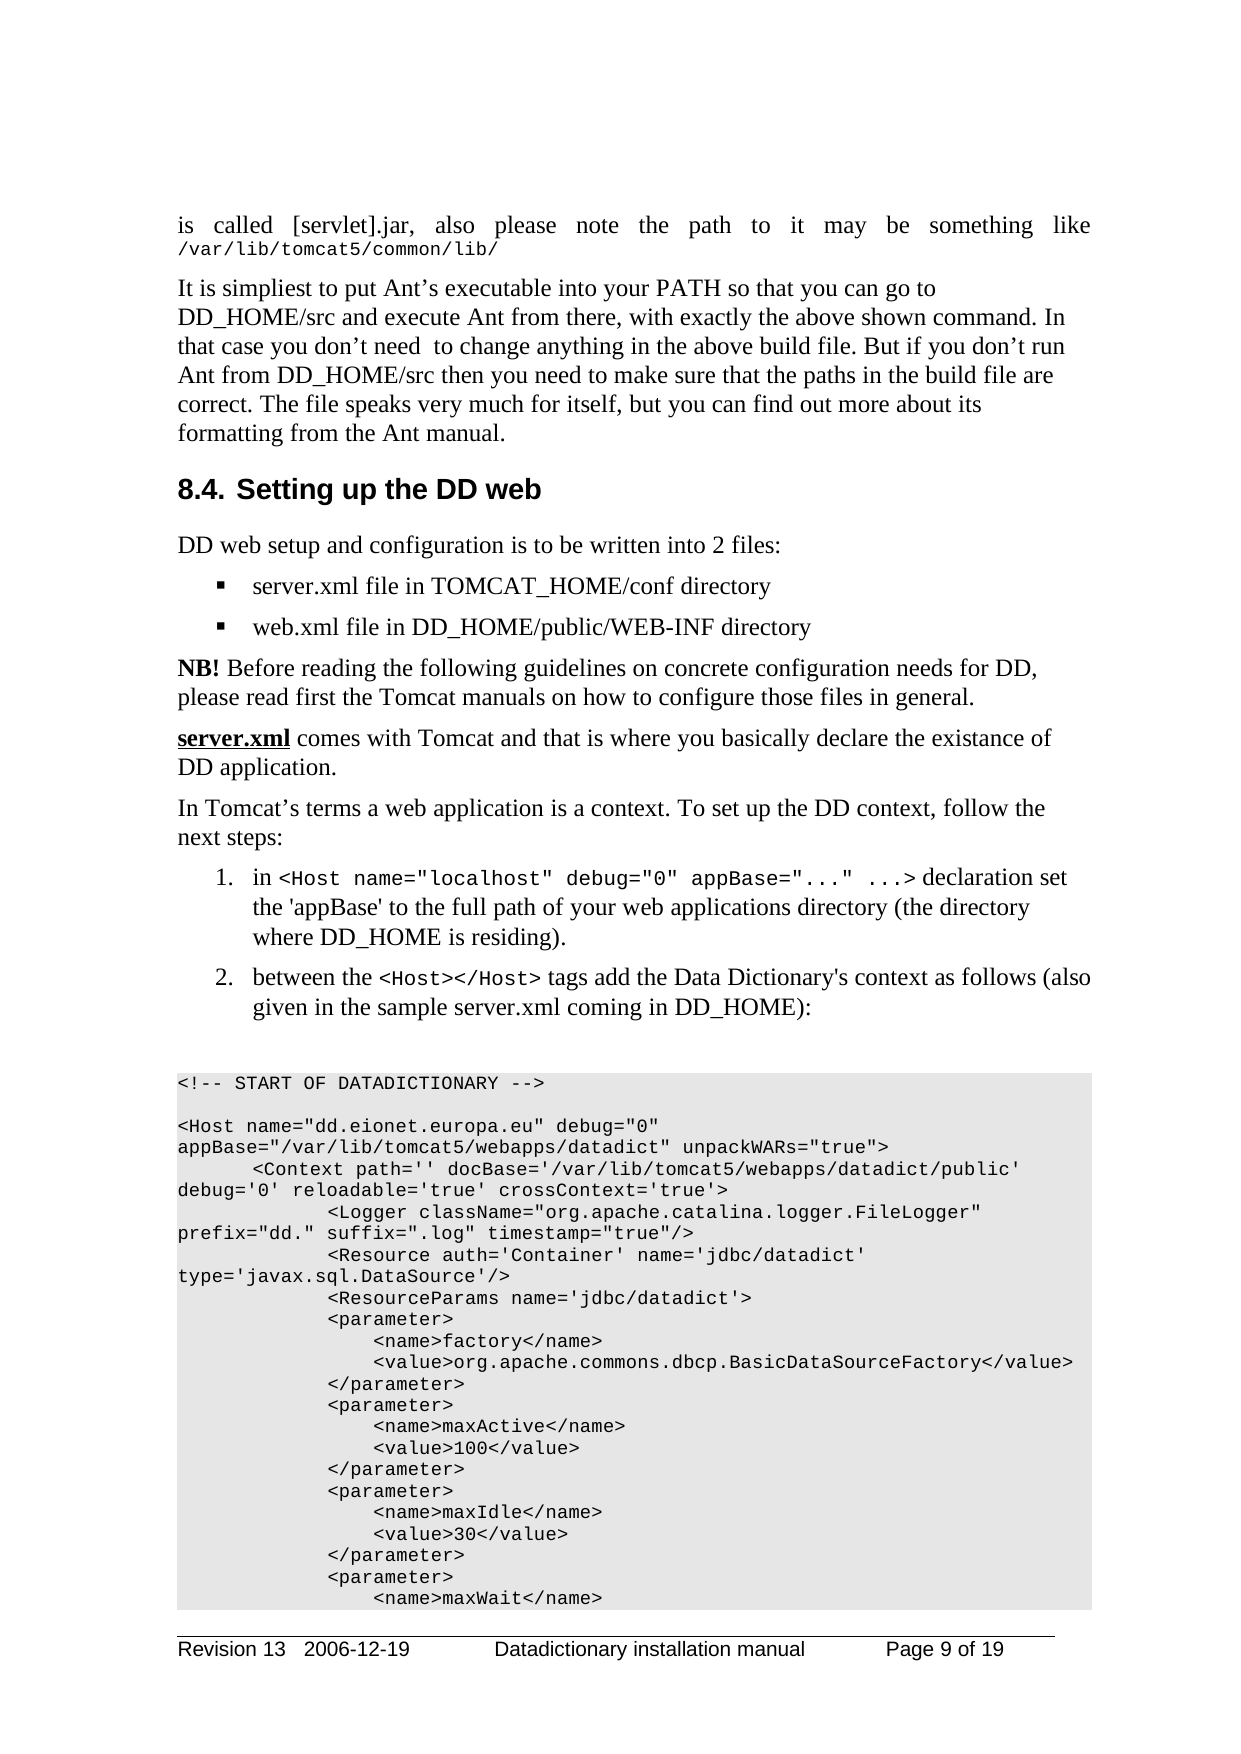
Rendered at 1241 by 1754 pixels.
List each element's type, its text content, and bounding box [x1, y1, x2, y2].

list <value>org.apache.commons.dbcp.BasicDataSourceFactory</value> [177, 1352, 1092, 1374]
list <parameter> [177, 1481, 1092, 1503]
list <name>factory</name> [177, 1331, 1092, 1352]
list <value>100</value> [177, 1438, 1092, 1460]
list web.xml file in DD_HOME/public/WEB-INF directory [215, 612, 1092, 641]
list <Context path='' docBase='/var/lib/tomcat5/webapps/datadict/public' debug='0' reloadable='true' crossContext='true'> [177, 1159, 1092, 1202]
list between the <Host></Host> tags add the Data Dictionary's context as follows (also given in the sample server.xml coming in DD_HOME): [215, 962, 1092, 1021]
text server.xml comes with Tomcat and that is where you basically declare the existance of DD application. [177, 722, 1092, 781]
text is called [servlet].jar, also please note the path to it may be something like /var/lib/tomcat5/common/lib/ [177, 210, 1092, 261]
list server.xml file in TOMCAT_HOME/conf directory [215, 571, 1092, 600]
list </parameter> [177, 1546, 1092, 1567]
list <name>maxWait</name> [177, 1588, 1092, 1610]
list in <Host name="localhost" debug="0" appBase="..." ...> declaration set the 'appBase' to the full path of your web applications directory (the directory where DD_HOME is residing). [215, 862, 1092, 950]
subtitle Setting up the DD web [177, 472, 1092, 505]
list <!-- START OF DATADICTIONARY --> [177, 1073, 1092, 1095]
list <name>maxIdle</name> [177, 1503, 1092, 1524]
text DD web setup and configuration is to be written into 2 files: [177, 530, 1092, 559]
list <Logger className="org.apache.catalina.logger.FileLogger" prefix="dd." suffix=".log" timestamp="true"/> [177, 1202, 1092, 1245]
list <name>maxActive</name> [177, 1417, 1092, 1438]
list <value>30</value> [177, 1524, 1092, 1546]
text In Tomcat’s terms a web application is a context. To set up the DD context, follow the next steps: [177, 792, 1092, 851]
list <Host name="dd.eionet.europa.eu" debug="0" appBase="/var/lib/tomcat5/webapps/datadict" unpackWARs="true"> [177, 1116, 1092, 1159]
text NB! Before reading the following guidelines on concrete configuration needs for DD, please read first the Tomcat manuals on how to configure those files in general. [177, 653, 1092, 711]
list </parameter> [177, 1374, 1092, 1395]
list <parameter> [177, 1309, 1092, 1331]
text It is simpliest to put Ant’s executable into your PATH so that you can go to DD_HOME/src and execute Ant from there, with exactly the above shown command. In that case you don’t need to change anything in the above build file. But if you don’t run Ant from DD_HOME/src then you need to make sure that the paths in the build file are correct. The file speaks very much for itself, but you can find out more about its formatting from the Ant manual. [177, 273, 1092, 447]
list <parameter> [177, 1395, 1092, 1417]
list </parameter> [177, 1460, 1092, 1481]
list <Resource auth='Container' name='jdbc/datadict' type='javax.sql.DataSource'/> [177, 1245, 1092, 1288]
list <parameter> [177, 1567, 1092, 1588]
list <ResourceParams name='jdbc/datadict'> [177, 1288, 1092, 1309]
